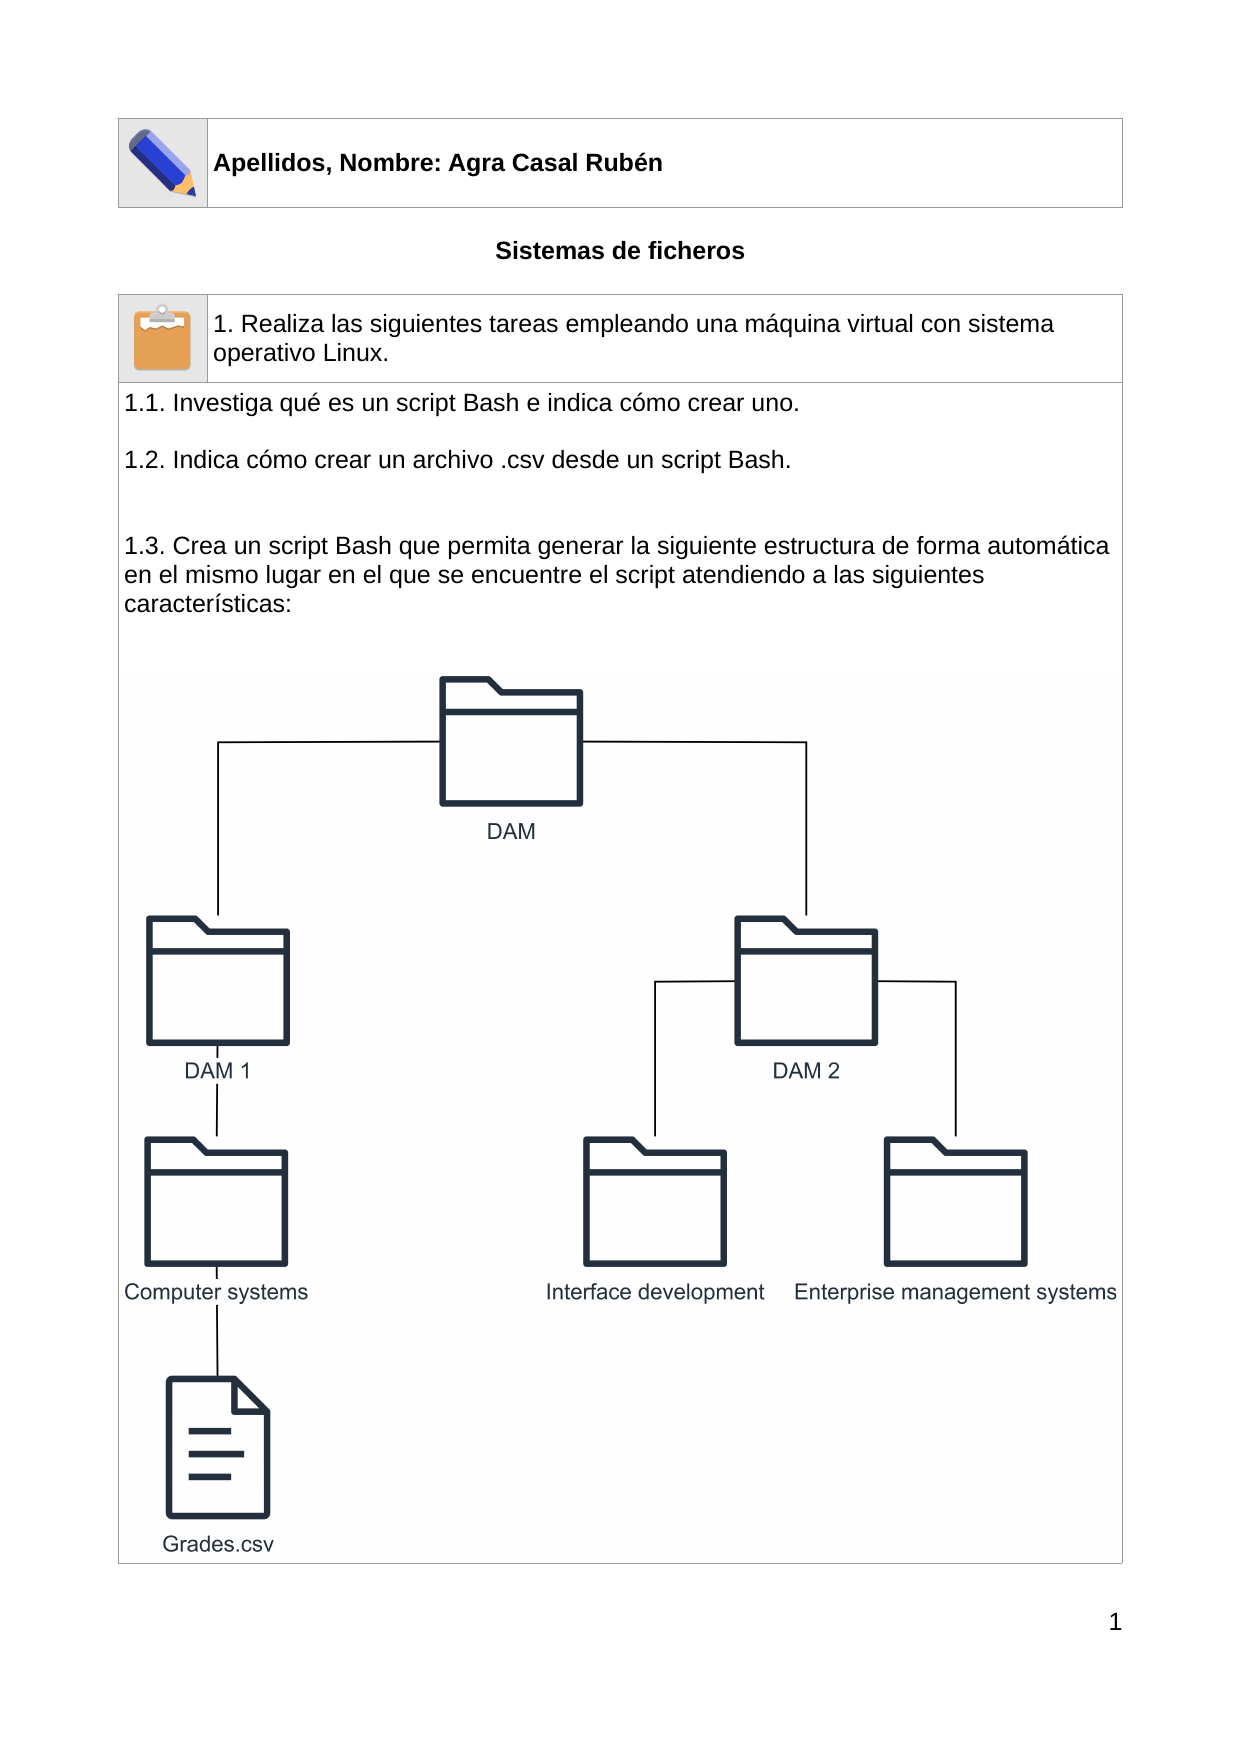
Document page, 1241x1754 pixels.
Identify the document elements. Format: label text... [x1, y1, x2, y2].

picture [123, 675, 1117, 1557]
table_header [119, 119, 207, 207]
table_header [119, 295, 207, 382]
text Sistemas de ficheros [118, 236, 1122, 265]
table_cell 1.1. Investiga qué es un script Bash e indica cómo crear uno. 1.2. Indica cómo crear un archivo .csv desde un script Bash. 1.3. Crea un script Bash que permita generar la siguiente estructura de forma automática en el mismo lugar en el que se encuentre el script atendiendo a las siguientes características: [119, 383, 1122, 1563]
table_header Apellidos, Nombre: Agra Casal Rubén [208, 119, 1122, 207]
table_header 1. Realiza las siguientes tareas empleando una máquina virtual con sistema operativo Linux. [208, 295, 1122, 382]
